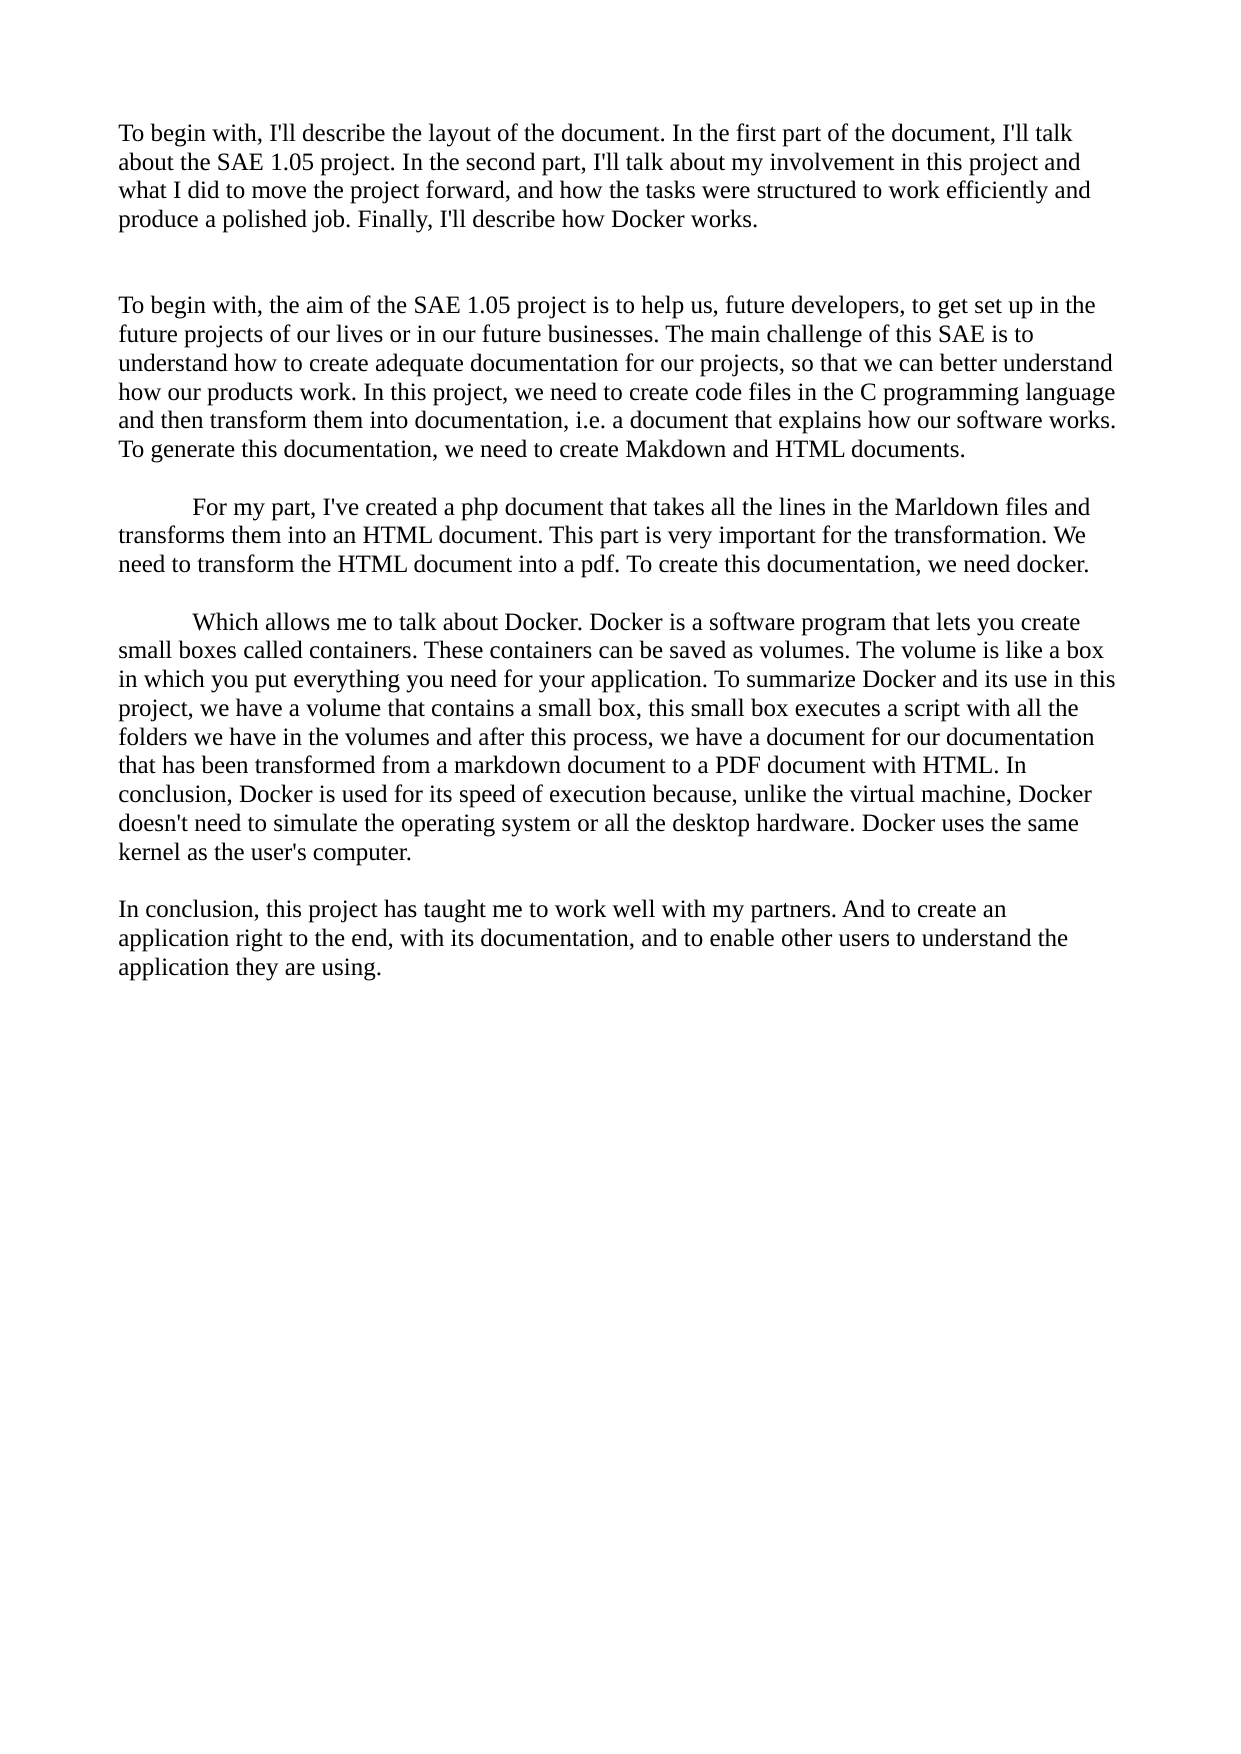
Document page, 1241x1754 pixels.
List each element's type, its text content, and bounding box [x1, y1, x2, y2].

text To begin with, I'll describe the layout of the document. In the first part of the document, I'll talk about the SAE 1.05 project. In the second part, I'll talk about my involvement in this project and what I did to move the project forward, and how the tasks were structured to work efficiently and produce a polished job. Finally, I'll describe how Docker works. To begin with, the aim of the SAE 1.05 project is to help us, future developers, to get set up in the future projects of our lives or in our future businesses. The main challenge of this SAE is to understand how to create adequate documentation for our projects, so that we can better understand how our products work. In this project, we need to create code files in the C programming language and then transform them into documentation, i.e. a document that explains how our software works. To generate this documentation, we need to create Makdown and HTML documents. For my part, I've created a php document that takes all the lines in the Marldown files and transforms them into an HTML document. This part is very important for the transformation. We need to transform the HTML document into a pdf. To create this documentation, we need docker. [118, 118, 1122, 607]
text Which allows me to talk about Docker. Docker is a software program that lets you create small boxes called containers. These containers can be saved as volumes. The volume is like a box in which you put everything you need for your application. To summarize Docker and its use in this project, we have a volume that contains a small box, this small box executes a script with all the folders we have in the volumes and after this process, we have a document for our documentation that has been transformed from a markdown document to a PDF document with HTML. In conclusion, Docker is used for its speed of execution because, unlike the virtual machine, Docker doesn't need to simulate the operating system or all the desktop hardware. Docker uses the same kernel as the user's computer. In conclusion, this project has taught me to work well with my partners. And to create an application right to the end, with its documentation, and to enable other users to understand the application they are using. [118, 607, 1122, 981]
